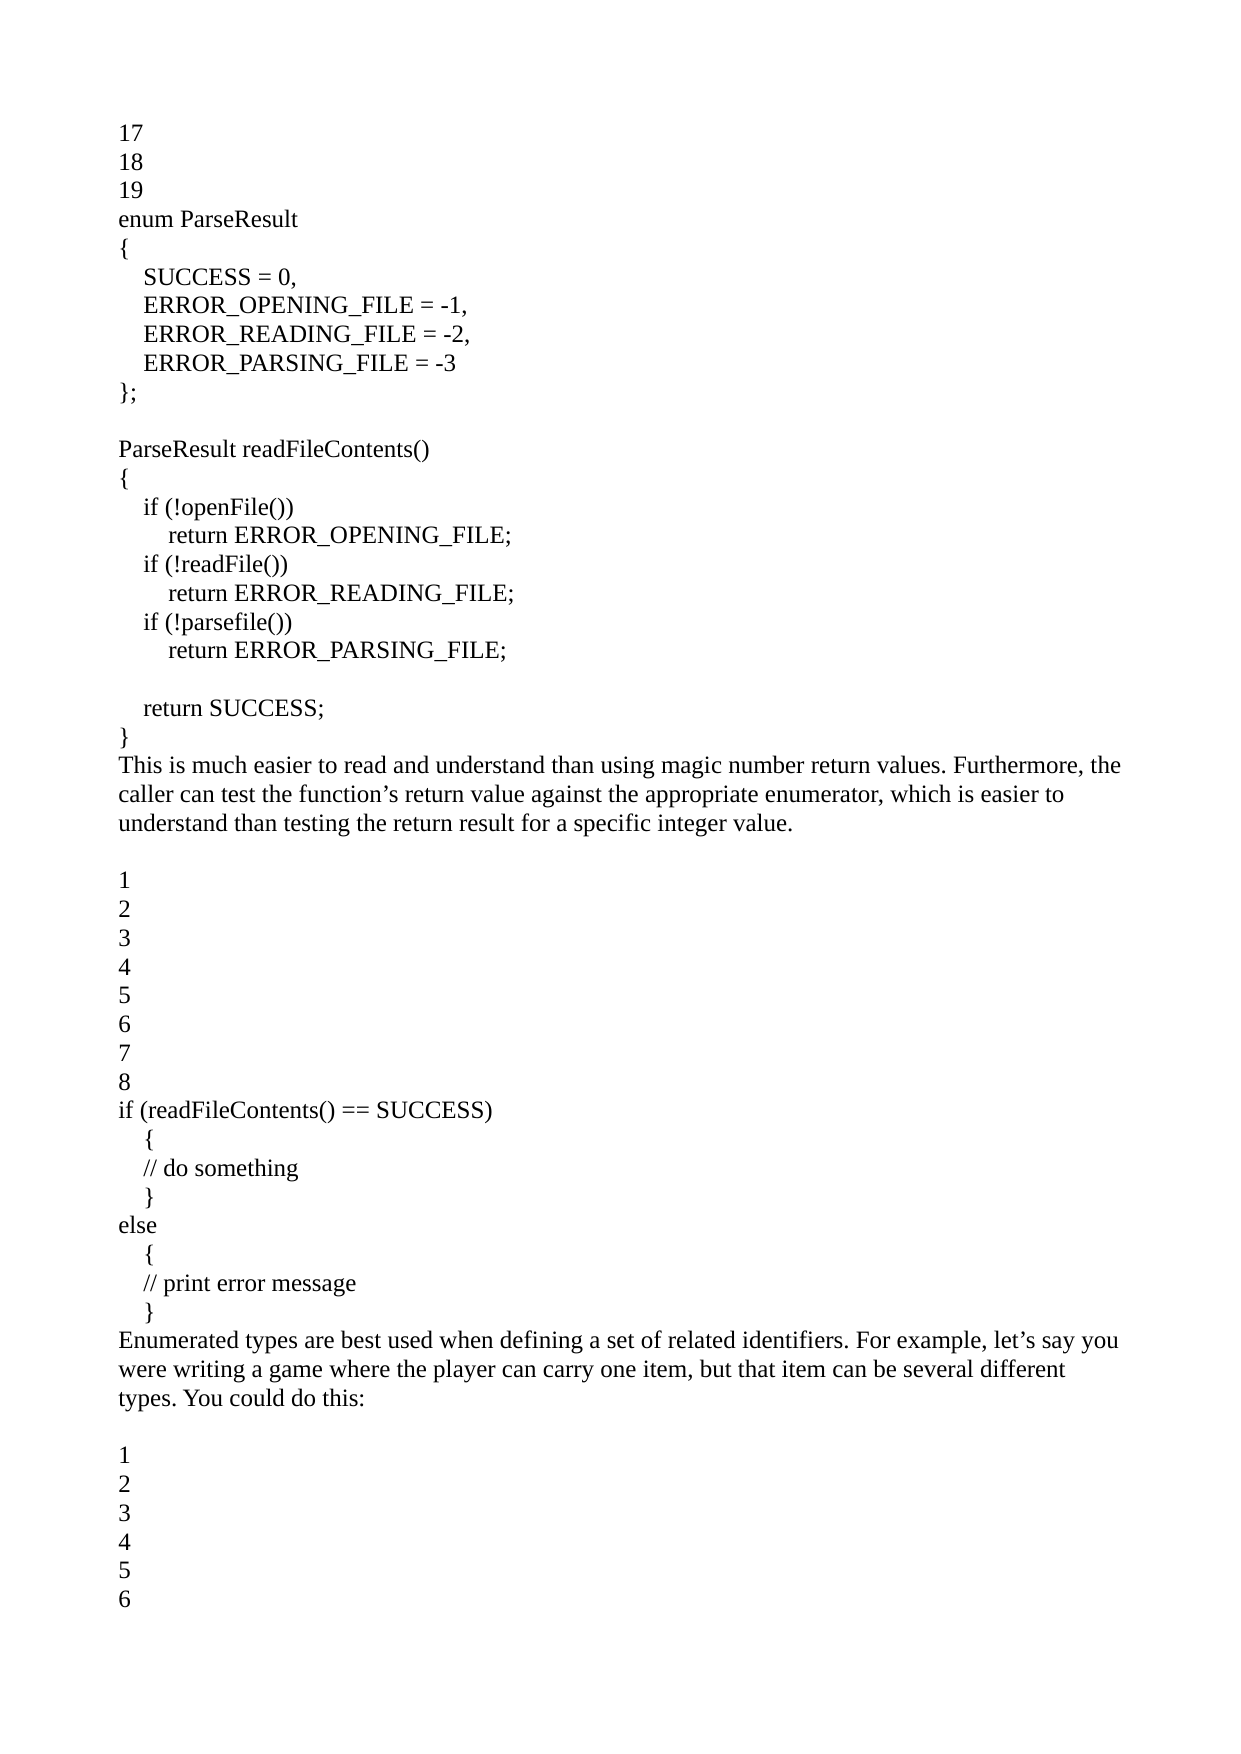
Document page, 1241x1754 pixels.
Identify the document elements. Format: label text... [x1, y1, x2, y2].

text 4 [118, 1527, 1122, 1556]
text return ERROR_PARSING_FILE; [118, 636, 1122, 664]
text { [118, 233, 1122, 262]
text if (readFileContents() == SUCCESS) [118, 1096, 1122, 1124]
text 3 [118, 1498, 1122, 1527]
text 5 [118, 1556, 1122, 1584]
text 19 [118, 176, 1122, 204]
text 1 [118, 866, 1122, 894]
text { [118, 1124, 1122, 1153]
text enum ParseResult [118, 204, 1122, 233]
text { [118, 463, 1122, 492]
text 2 [118, 894, 1122, 923]
text ERROR_READING_FILE = -2, [118, 319, 1122, 348]
text 2 [118, 1469, 1122, 1498]
text if (!readFile()) [118, 549, 1122, 578]
text else [118, 1211, 1122, 1239]
text SUCCESS = 0, [118, 262, 1122, 291]
text 1 [118, 1441, 1122, 1469]
text 6 [118, 1009, 1122, 1038]
text Enumerated types are best used when defining a set of related identifiers. For example, let’s say you were writing a game where the player can carry one item, but that item can be several different types. You could do this: [118, 1326, 1122, 1412]
text // do something [118, 1153, 1122, 1182]
text 7 [118, 1038, 1122, 1067]
text ERROR_OPENING_FILE = -1, [118, 291, 1122, 319]
text } [118, 1297, 1122, 1326]
text if (!openFile()) [118, 492, 1122, 521]
text 8 [118, 1067, 1122, 1096]
text 3 [118, 923, 1122, 952]
text return ERROR_OPENING_FILE; [118, 521, 1122, 549]
text // print error message [118, 1268, 1122, 1297]
text }; [118, 377, 1122, 406]
text return SUCCESS; [118, 693, 1122, 722]
text { [118, 1239, 1122, 1268]
text if (!parsefile()) [118, 607, 1122, 636]
text This is much easier to read and understand than using magic number return values. Furthermore, the caller can test the function’s return value against the appropriate enumerator, which is easier to understand than testing the return result for a specific integer value. [118, 751, 1122, 837]
text 17 [118, 118, 1122, 147]
text return ERROR_READING_FILE; [118, 578, 1122, 607]
text } [118, 1182, 1122, 1211]
text 18 [118, 147, 1122, 176]
text ERROR_PARSING_FILE = -3 [118, 348, 1122, 377]
text 5 [118, 981, 1122, 1009]
text 4 [118, 952, 1122, 981]
text } [118, 722, 1122, 751]
text ParseResult readFileContents() [118, 434, 1122, 463]
text 6 [118, 1584, 1122, 1613]
